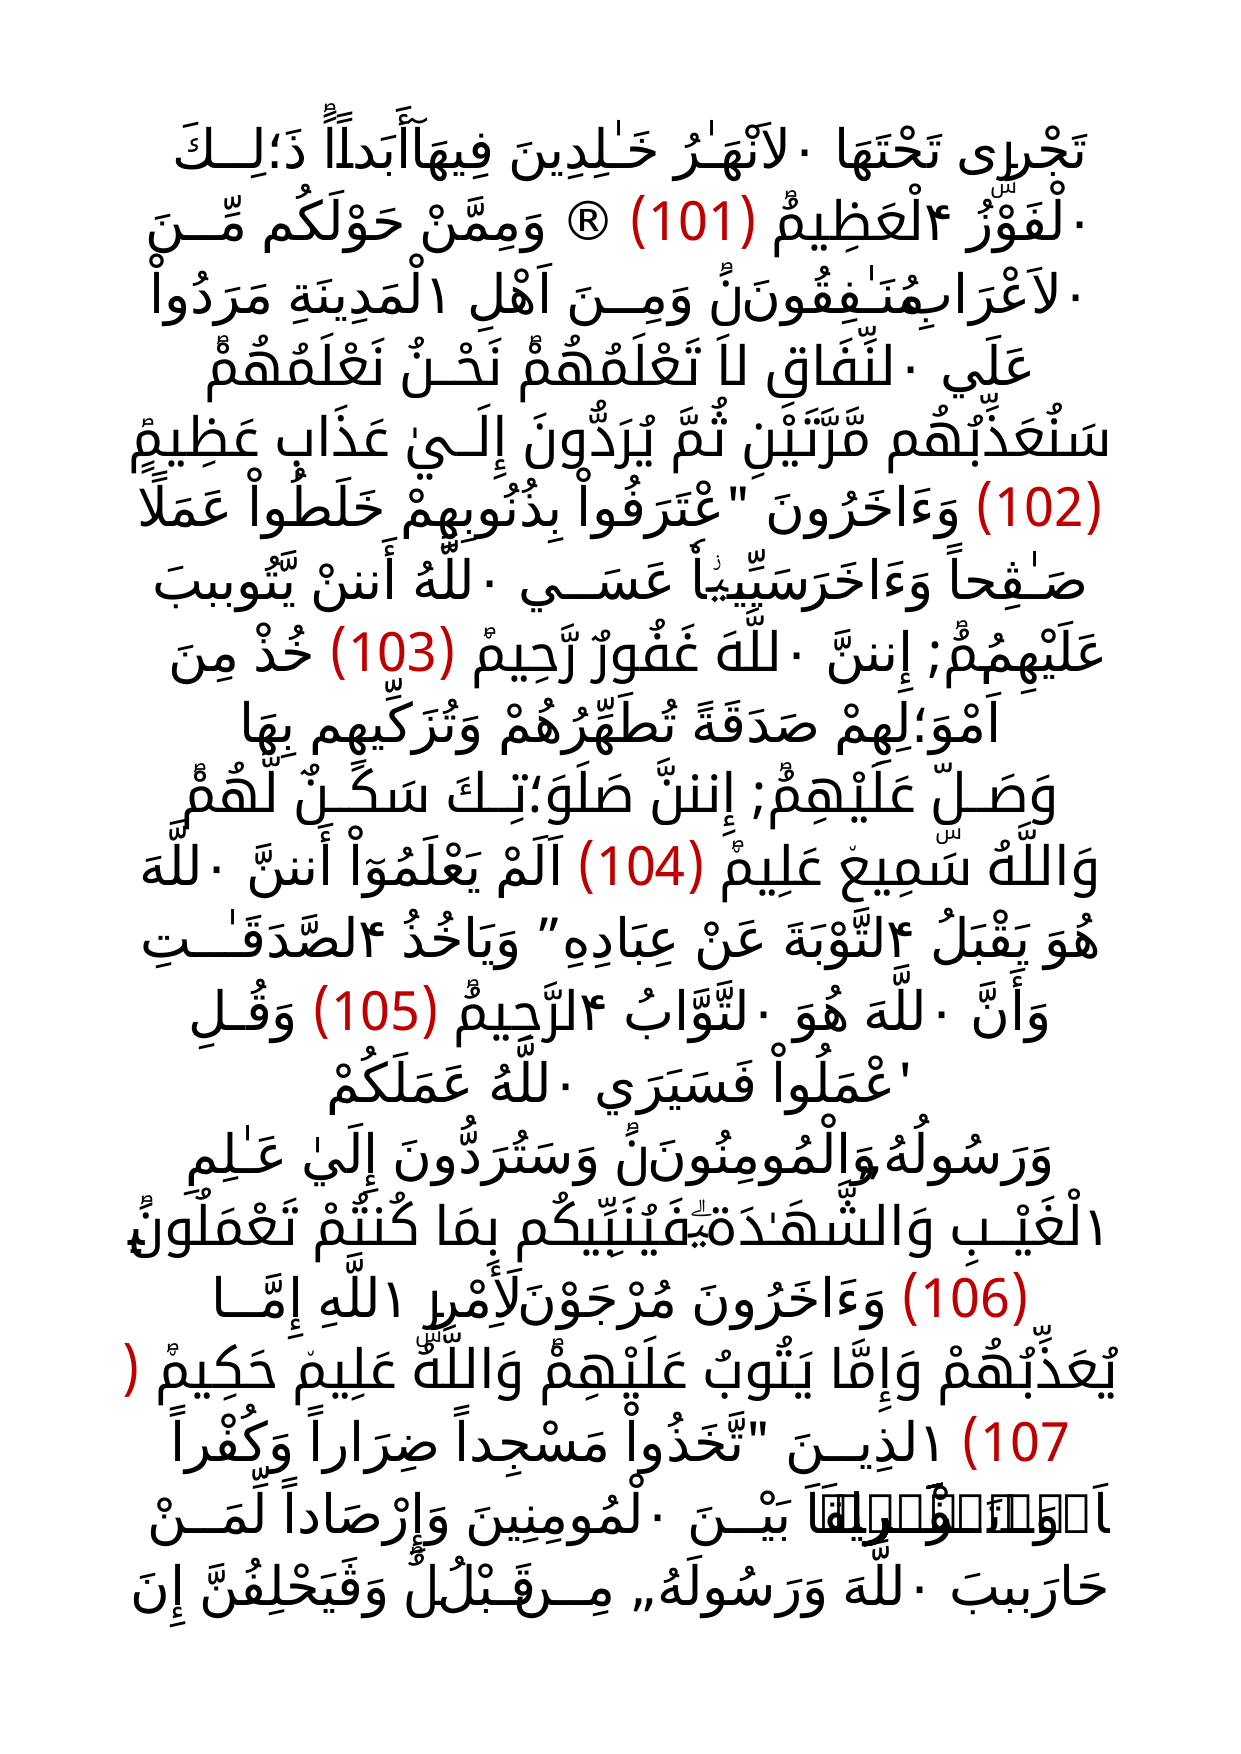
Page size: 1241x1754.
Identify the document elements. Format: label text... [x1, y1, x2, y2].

text وَتَعْلَمَ ۰لْكَـٰذِبِينَؐ (43) لاَ يَسْتَـٰذِنُــكَ ۰لذِينَ يُومِنُونَ بِاللَّهِ وَالْيَوْمِ ۱لاَخِرۣ أَنْ يُّجَـٰهِدُواْ بِأَمْوَ؛لِهِمْ وَأَنفُسِهِمْؐ وَاللَّهُ عَلِيمٛ بِالْمُتَّقِينَؐ (44) إِنَّمَا يَسْتَـٰذِنُــكَ ۰لذِيــنَ لاَ يُومِنُونَ بِاللَّهِ وَالْيَوْمِ ۱لاَخِرۣ وَارْتَابَــتْ قُلُوبُهُمْ فَهُمْ فِى رَيْبِهِمْ يَتَرَدَّدُونَؐ (45) © وَلَوَ اَرَادُواْ ۴لْخُرُوجَ لَأَعَدُّواْ لَهُ„ عُدَّةًؐ وَچَكِــن كَرۣهَ ۰للَّهُ èنۢبِعَاثَهُمْ فَثَبَّطَهُمْ وَقِيــلَ ۸قْعُدُواْ مَعَ ۰لْقَـٰعِدِينَؐ (46) لَوْ خَرَجُواْ فِيكُم مَّا زَادُوكُمُ; إِلاَّ خَبَالًا وَلَأَوْضَعُواْ خِچَلَكُمْ يَبْغُونَكُمُ ۴لْفِتْنَةَ وَفِيكُمْ سَمَّـٰعُونَ لَهُمْؐ وَاللَّهُ عَلِيمٛ بِالظَّـٰلِمِينَؐ (47) لَقَدِ 'بْتَغَوُاْ ۴لْفِتْنَةَ مِــن قَـبْلُ وَقَلَّبُواْ لَــكَ ۰لاُمُورَ حَتَّيٰ جَآءَ ۰لْحَقُّ وَظَهَرَ أَمْرُ ۴للَّهِ وَهُمْ كَـٰرۣهُونَؐ (48) وَمِنْهُم مَّـنْ يَّقُولُ èيذَن لِّى وَلاَ تَفْتِنِّىٓؐ أَلاَ فِى ۱لْفِتْنَةِ سَقَطُواْؐ وَإِنَّ جَهَنَّمَ ڤَمُحِيطَةٛ بِالْكۭـٰفِـرۣينَؐ (49) إِن تُصِبْــكَ حَسَنَةٌ تَسُؤْهُمْؐ وَإِن تُصِبْــكَ مُصِيبَةٌ يَقُولُواْ قَدَ اَخَذْنَآ أَمْرَنَا مِــن قَـبْلُ وَيَتَوَلَّواْ وَّهُمْ فَرۣحُونَؐ (50) قُل لَّنْ يُّصِيبَنَآ إِلاَّ مَا كَتَــبَ ۰للَّهُ لَنَاؐ هُوَ مَوْلۭيٰنَاؐ وَعَلَــي ۰للَّهِ فَلْيَتَوَكَّلِ ۱لْمُومِنُونَؐ (51) قُلْ هَلْ تَرَبَّصُونَ بِنَآ إِلٓاَّ إِحْدَييي ۰لْحُسْنَيَيْنِؐ وَنَحْنُ نَتَرَبَّصُ بِكُمُ; أَنْ يُّـصِيبَكُمُ ۴للَّهُ بِعَذَابببٍ مِّنْ عِندِهِ“ أَوْ بِأَيْدِينَاؐ فَتَرَبَّصُوٓاْؐ إِنَّا مَعَكُم مُّتَرَبِّصُونَؐ (52) قُلَ اَنفِقُواْ طَوْعاٗ اَوْ كَرْهاً لَّنْ يُّتَقَبَّــلَ مِنكُمُؐ; إِنَّكُمْ كُنتُمْ قَوْماً فَـٰسِقِينَؐ (53) وَمَا مَنَعَهُمُ; أَننن تُقْبَـلَ مِنْهُمْ نَفَقَـٰتُهُمُ; إِلٓاَّ أَنَّهُمْ كَفَرُواْ بِاللَّهِ وَبِرَسُولِهِ” وَلاَ يَاتُونَ ۰لصَّلَوٰةَ إِلاَّ وَهُمْ كُسَالۭيٰ وَلاَ يُنفِقُونَ إِلاَّ وَهُمْ كَـٰرۣهُونَؐ (54) ® فَلاَ تُعْجِبْــكَ أَمْوَ؛لُهُمْ وَلآَ أَوْچَدُهُمُؐ; إِنَّمَا يُرۣيدُ ۴للَّهُ لِيُعَذِّبَهُم بِهَا فِى ۱لْحَيَوٰةِ ۱لدُّنْيۭا وَتَزْهَــقَ أَنفُسُهُمْ وَهُمْ كَـٰفِرُونَؐ (55) وَيَحْلِفُونَ بِاللَّهِ إِنَّهُمْ لَمِنكُمْ وَمَا هُم مِّنكُمْ وَچَكِنَّهُمْ قَوْمٌ يَفْرَقُونَؐ (56) لَوْ يَجِدُونَ مَڤْجَــٔاٗ اَوْ مَغَـٰرَ؛تتتٖ اَوْ مُدَّخَلًا لَّوَلَّوۣاْ اِلَيْهِ وَهُمْ يَـجْمَحُونَؐ (57) وَمِنْهُم مَّنْ يَّلْمِزُكككَ فِى ۱لصَّدَقَـٰــتِ فَإِنننُ ۷عْطُواْ مِنْهَا رَضُواْ وَإِن لَّمْ يُعْطَوْاْ مِنْهَآ إِذَا هُمْ يَسْخَطُونَؐ (58) وَلَوَ اَنَّهُمْ رَضُواْ مَآ ءَاتۭيٰهُمُ ۴للَّهُ وَرَسُولُهُ„ وَقَالُواْ حَسْبُنَا ۰للَّهُ سَيُوتِينَا ۰للَّهُ مِن فَضْلِهِ” وَرَسُولُهُؐ; إِنَّـآ إِلَــي ۰للَّهِ رَ؛غِبُونَؐ (59) إِنَّمَا ۰لصَّدَقَـٰــتُ لِلْفُقَرَآءِ وَالْمَسَـٰكِينِ وَالْعَـٰمِلِيــنَ عَلَيْهَا وَالْمُوَ۬لَّفَةِ قُلُوبُهُمْ وَفِى ۱لرّۣقَابببِ وَالْغَـٰرۣمِينَ وَفِى سَبِيلِ ۱للَّهِ وَابْـنِ ۱لسَّبِيلِ فَرۣيضَةً مِّــنَ ۰للَّهِؐ وَاللَّهُ عَلِيم٘ حَكِيمٌؐ (60) ¥ وَمِنْهُمُ ۴لذِينَ يُوذُونَ ۰لنَّبِىٓءَ وَيَقُولُونَ هُوَ ٱُذْنٌؐ قُــلُ ۷ذْنُ خَيْرٍ لَّكُمْ يُومِنُ بِاللَّهِ وَيُومِـنُ لِلْمُومِنِينَ وَرَحْمَةٌ لِّلذِيــنَ ءَامَنُواْ مِنكُمْؐ وَالذِينَ يُوذُونَ رَسُولَ ۰للَّهِ لَهُمْ عَذَاب٘ اَلِيمٌؐ (61) يَحْلِفُونَ بِاللَّهِ لَكُمْ لِيُرْضُوكُمْ وَاللَّهُ وَرَسُولُهُ; أَحَقُّ أَنْ يُّرْضُوهُ إِننن كَانُواْ مُومِنِينَؐ (62) أَلَمْ يَعْلَمُوٓاْ أَنَّهُ„ مَنْ يُّحَادِدِ ۱للَّهَ وَرَسُولَهُ„ فَأَنننَّ لَهُ„ نَارَ جَهَنَّمَ خَـٰلِداً فِيهَاؐ ذَ؛لِكَ ۰لْخِزْيُ ۴لْعَظِيمُؐ (63) يَحْذَرُ ۴لْمُنَـٰفِقُونَ أَن تُنَزَّلَ عَلَيْهِمْ سُورَةٌ تُنَبِّيؖهُم بِمَا فِى قُلُوبِهِمْؐ قُلِ 'سْتَهْزۣءُوٓاْؐ إِنننَّ ۰للَّهَ مُخْرۣجٌ مَّا تَحْذَرُونَؐ (64) وَلَـئِــن سَأَلْتَهُمْ لَيَقُولُنَّ إِنَّمَا كُنَّا نَخُوضُ وَنَلْعَبُؐ قُـلَ اَبِاللَّهِ وَءَايَـٰتِهِ” وَرَسُولِهِ” كُنتُمْ تَسْتَهْزۣءُونَؐ (65) لاَ تَعْتَذِرُواْؐ قَدْ كَفَرْتُم بَعْدَ إِيمَـٰنِكُمُؐ; إِنْ يُّعْفَ عَــن طَآئِفَةٍ مِّنكُمْ تُعَذَّبْ طَآئِفَةٛ بِأَنَّهُمْ كَانُواْ مُجْرۣمِيـنَؐ (66) ۰لْمُنَـٰفِقُونَ وَالْمُنَـٰفِقَـٰــتُ بَعْضُهُم مِّـنۢ بَعْـضٍ يَامُرُونَ بِالْمُنكَرۣ وَيَنْهَوْنَ عَـنِ ۱لْمَعْرُوفِ وَيَقْبِضُونَ أَيْدِيَهُمْ نَسُواْ ۴للَّهَ فَنَسِيَهُمُؐ; إِنننَّ ۰لْمُنَـٰفِقِيــنَ هُمُ ۴لْفَـٰسِقُونَؐ (67) وَعَدَ ۰للَّهُ ۴لْمُنَـٰفِقِينَ وَالْمُنَـٰفِقَـٰــتِ وَالْكُفَّارَ نَارَ جَهَنَّمَ خَـٰلِدِينَ فِيهَاؐ هِــيَ حَسْبُهُمْؐ وَلَعَنَهُمُ ۴للَّهُؐ وَلَهُمْ عَذَابببٌ مُّقِيمٌؐ (68) كَالذِيــنَ مِـن قَبْلِكُمْ كَانُوٓاْ أَشَدَّ مِنكُمْ قُوَّةً وَأَكْثَرَ أَمْوَ؛لًا وَأَوْچَداً فَاسْتَمْتَعُواْ بِخَچَقِهِمْ فَاسْتَمْتَعْتُم بِخَچَقِكُمْ كَمَا "سْتَمْتَعَ ۰لذِينَ مِن قَبْلِكُم بِخَچَقِهِمْ وَخُضْتُمْ كَاﻟ﮲ خَاضُوٓاْؐ ٱُوْلَئِكَ حَبِطَــتَ اَعْمَـٰلُهُمْ فِى ۱لدُّنْيۭا وَالاَخِرَةِؐ وَٱُوْلَئِكَ هُمُ ۴لْخَـٰسِرُونَؐ (69) ® أَلَمْ يَاتِهِمْ نَبَٱُ ۴لذِيــنَ مِـن قَبْلِهِمْ قَوْمِ نُوحٍ وَعَادٍ وَثَمُودَ (70) وَقَوْمِ إِبْرَ؛هِيمَ وَأَصْحَـٰــبِ مَدْيَنَ وَالْمُوتَفِكَـٰــتِؐ أَتَتْهُمْ رُسُلُهُم بِالْبَيِّنَـٰــتِؐ فَمَا كَانَ ۰للَّهُ لِيَظْلِمَهُمْؐ وَچَكِن كَانُوٓاْ أَنفُسَهُمْ يَظْلِمُونَؐ (71) وَالْمُومِنُونَ وَالْمُومِنَـٰــتُ بَعْضُهُمُ; أَوْلِيَآءُ بَعْضٍؐ يَامُرُونَ بِالْمَعْرُوفِ وَيَنْهَوْنَ عَنِ ۱لْمُنكَرۣ وَيُقِيمُونَ ۰لصَّلَوٰةَ وَيُوتُونَ ۰لزَّكَوٰةَ وَيُطِيعُونننَ ۰للَّهَ وَرَسُولَهُؐ; ٱُوْلَئِــكَ سَيَرْحَمُهُمُ ۴للَّهُؐ إِنننَّ ۰للَّهَ عَزۣيز٘ حَكِيمٌؐ (72) وَعَدَ ۰للَّهُ ۴لْمُومِنِينَ وَالْمُومِنَـٰتِ جَنَّـٰــتٍ تَجْرۣى مِــن تَحْتِهَا ۰لاَنْهَـٰرُ خَـٰلِدِيــنَ فِـيهَا وَمَسَـٰكِــنَ طَيِّبَةً فِى جَنَّـٰــتِ عَدْنٍؐ وَرۣضْوَ؛نٌ مِّــنَ ۰للَّهِ أَكْبَرُؐ ذَ؛لِــكَ هُوَ ۰لْفَوْزُ ۴لْعَظِيمُؐ (73) يَـٰٓأَيُّهَا ‏ ۰لنَّبِىٓءُ جَـٰهِدِ ۱لْكُفَّارَ وَالْمُنَـٰفِقِينَ وَاغْلُظْ عَلَيْهِمْؐ وَمَأْوۭيٰهُمْ جَهَنَّمُؐ وَبِيــسَ ۰لْمَصِيرُؐ (74) يَحْلِفُونَ بِاللَّهِ مَا قَالُواْؐ وَلَقَدْ قَالُواْ كَلِمَةَ ۰لْكُفْرۣ وَكَفَرُواْ بَعْدَ إِسْچَمِهِمْ وَهَمُّواْ بِمَا لَمْ يَنَالُواْؐ وَمَا نَقَمُوٓاْ إِلٓاَّ أَنَ اَغْنۭيٰهُمُ ۴للَّهُ وَرَسُولُهُ„ مِن فَضْلِهِؐ” فَإِنْ يَّتُوبُواْ يَــكُ خَيْراً لَّهُمْؐ وَإِنْ يَّتَوَلَّوْاْ يُعَذِّبْهُمُ ۴للَّهُ عَذَاباٗ اَلِيماً فِى ۱لدُّنْيۭا وَالاَخِرَةِؐ وَمَا لَهُمْ فِى ۱لاَرْضضضِ مِنْ وَّلِيٍّ وَلاَ نَصِيرٍؐ (75) © وَمِنْهُم مَّــنْ عَـٰهَدَ ۰للَّهَ لَـئِــنَ —اتۭيٰنَا مِن فَضْلِهِ” لَنَصَّدَّقَنَّ وَلَنَكُونَــنَّ مِـنَ ۰ڤصَّـٰڤِحِينَؐ (76) فَلَمَّآ ءَاتۭيٰهُم مِّن فَضْلِهِ” بَخِلُواْ بِهِ” وَتَوَلَّواْ وَّهُم مُّعْرۣضُونَؐ (77) فَأَعْقَبَهُمْ نِفَاقاً فِى قُلُوبِهِمُ; إِلَيٰ يَوْمِ يَلْقَوْنَهُ„ بِمَآ أَخْلَفُواْ ۴للَّهَ مَا وَعَدُوهُ وَبِمَا كَانُواْ يَكْذِبُونَؐ (78) أَلَمْ يَعْلَمُوٓاْ أَنننَّ ۰للَّهَ يَعْلَمُ سِرَّهُمْ وَنَجْوۭيٰهُمْ وَأَنننَّ ۰للَّهَ عَچَّمُ ۴لْغُيُوبِؐ (79) ۱لذِينَ يَلْمِزُونَ ۰لْمُطَّوّۣعِينَ مِنَ ۰لْمُومِنِينَ فِى ۱لصَّدَقَـٰــتِ وَالذِينَ لاَ يَجِدُونَ إِلاَّ جُهْدَهُمْ فَيَسْخَرُونَ مِنْهُمْ سَخِرَ ۰للَّهُ مِنْهُمْؐ وَلَهُمْ عَذَاب٘ اَلِيم٘ؐ (80) 'سْتَغْفِرْ لَهُمُ; أَوْ لاَ تَسْتَغْفِرْ لَهُمُؐ; إِننن تَسْتَغْفِرْ لَهُمْ سَبْعِيــنَ مَرَّةً فَلَنْ يَّغْفِرَ ۰للَّهُ لَهُمْؐ ذَ؛لِــكَ بِأَنَّهُمْ كَفَرُواْ بِاللَّهِ وَرَسُولِهِؐ” وَاللَّهُ لاَ يَهْدِى ۱لْقَوْمَ ۰لْفَـٰسِقِينَؐ (81) فَرۣحَ ۰ڤْمُخَلَّفُونَ بِمَقْعَدِهِمْ خِچَفَ رَسُولِ ۱للَّهِ وَكَرۣهُوٓاْ أَنْ يُّجَـٰهِدُواْ بِأَمْوَ؛لِهِمْ وَأَنفُسِهِمْ فِى سَبِيلِ ۱للَّهِ وَقَالُواْ لاَ تَنفِرُواْ فِى ۱لْحَرّۣؐ قُلْ نَارُ جَهَنَّمَ أَشَدُّ حَرّاً لَّوْ كَانُواْ يَفْقَهُونَؐ (82) فَڤْيَضْحَكُواْ قَلِيلًا وَلْيَبْكُواْ كَثِيراً جَزَآءَۢ بِمَا كَانُواْ يَكْسِبُونَؐ (83) فَإِن رَّجَعَكَ ۰للَّهُ إِلَــيٰ طَآئِفَةٍ مِّنْهُمْ فَاسْتَـٰذَنُوكككَ ڤِڤْخُرُوجِ فَقُل لَّن تَخْرُجُواْ مَعِــيَ أَبَداً وَلَــن تُقَـٰتِلُواْ مَعِى عَدُوّاٗؐ اِنَّكُمْ رَضِيتُم بِالْقُعُودِ أَوَّلَ مَرَّةٍؐ فَاقْعُدُواْ مَعَ ۰لْخَـٰلِفِينَؐ (84) وَلاَ تُصَــلّۣ عَلَيٰٓ أَحَدٍ مِّنْهُم مَّاتتتَ أَبَداً وَلاَ تَقُمْ عَلَيٰ قَبْرۣهِؐ“ إِنَّهُمْ كَفَرُواْ بِاللَّهِ وَرَسُولِهِ” وَمَاتُواْ وَهُمْ فَـٰسِقُونَؐ (85) ® وَلاَ تُعْجِبْــكَ أَمْوَ؛لُهُمْ وَأَوْچَدُهُمُؐ; إِنَّمَا يُرۣيدُ ۴للَّهُ أَنْ يُّعَذِّبَهُم بِهَا فِى ۱لدُّنْيۭا وَتَزْهَــقَ أَنفُسُهُمْ وَهُمْ كَـٰفِرُونَؐ (86) وَإِذَآ ٱُنزۣلَــتْ سُورَة٘ اَنَ —امِنُواْ بِاللَّهِ وَجَـٰهِدُواْ مَعَ رَسُولِهِ 'سْتَـٰذَنَــكَ ٱُوْلُواْ ۴لطَّوْلِ مِنْهُمْ وَقَالُواْ ذَرْنَا نَكُن مَّعَ ۰لْقَـٰعِدِينَؐ (87) رَضُواْ بِأَنْ يَّكُونُواْ مَعَ ۰لْخَوَالِـفِؐ وَطُبِعَ عَلَــيٰ قُلُوبِهِمْ فَهُمْ لاَ يَفْقَهُونَؐ (88) چَكِنِ ۱لرَّسُولُ وَالذِيــنَ ءَامَنُواْ مَعَهُ„ جَـٰهَدُواْ بِأَمْوَ؛لِهِمْ وَأَنفُسِهِمْؐ وَٱُوْلَئِــكَ لَهُمُ ۴لْخَيْرَ؛تتتُؐ وَٱُوْلَئِــكَ هُمُ ۴ڤْمُفْڤِحُونَؐ (89) أَعَدَّ ۰للَّهُ لَهُمْ جَنَّـٰــتٍ تَجْرۣى مِــن تَحْتِهَا ۰لاَنْهَـٰرُ خَـٰلِدِينَ فِيهَاؐ ذَ؛لِكَ ۰لْفَوْزُ ۴لْعَظِيمُؐ (90) وَجَآءَ ۰لْمُعَذِّرُونَ مِــنَ ۰لاَعْرَابِ لِيُوذَنَ لَهُمْ وَقَعَدَ ۰لذِيــنَ كَذَبُواْ ۴للَّهَ وَرَسُولَهُؐ, سَيُصِيــبُ ۴لذِيــنَ كَفَرُواْ مِنْهُمْ عَذَاب٘ اَلِيمٌؐ (91) لَّيْــسَ عَلَي ۰لضُّعَفَآءِ وَلاَ عَلَي ۰لْمَرْضۭيٰ وَلاَ عَلَــي ۰لذِيــنَ لاَ يَجِدُونَ مَا يُنفِقُونَ حَرَج٘ اِذَا نَصَحُواْ لِلهِ وَرَسُولِهِؐ” مَا عَلَــي ۰ڤْمُحْسِنِينَ مِن سَبِيلٍؐ وَاللَّهُ غَفُورٌ رَّحِيمٌؐ (92) وَلاَ عَلَــي ۰لذِيــنَ إِذَا مَآ أَتَوْكَ ڤِتَحْمِلَهُمْ قُلْتَ لآَ أَجِدُ مَآ أَحْمِلُكُمْ عَلَيْهِؐ تَوَلَّواْ وَّأَعْيُنُهُمْ تَفِيضُ مِنَ ۰لدَّمْعِ حَزَناٗ اَلاَّ يَجِدُواْ مَا يُنفِقُونَؐ (93) ¤ إِنَّمَا ۰لسَّبِيلُ عَلَي ۰لذِينَ يَسْتَـٰذِنُونَــكَ وَهُمُ; أَغْنِيَآءُؐ رَضُواْ بِأَنْ يَّكُونُواْ مَعَ ۰لْخَوَالِفِؐ وَطَبَعَ ۰للَّهُ عَلَــيٰ قُلُوبِهِمْ فَهُمْ لاَ يَعْلَمُونَؐ (94) يَعْتَذِرُونَ إِلَيْكُمُ; إِذَا رَجَعْتُمُ; إِلَيْهِمْؐ قُــل لاَّ تَعْتَذِرُواْ لَن نُّومِــنَ لَكُمْؐ قَدْ نَبَّأَنَا ۰للَّهُ مِــنَ اَخْبۭارۣكُمْؐ وَسَيَرَييي ۰للَّهُ عَمَلَكُمْ وَرَسُولُهُؐ„ ثُمَّ تُرَدُّونَ إِلَــيٰ عَـٰلِمِ ۱لْغَيْــبِ وَالشَّهَـٰدَةِ فَيُنَبِّيؖكُم بِمَا كُنتُمْ تَعْمَلُونَؐ (95) سَيَحْلِفُونَ بِاللَّهِ لَكُمُ; إِذَا "نقَلَبْتُمُ; إِلَيْهِمْ لِتُعْرۣضُواْ عَنْهُمْؐ فَأَعْرۣضُواْ عَنْهُمُؐ; إِنَّهُمْ رۣجْسٌؐ وَمَأْوۭيٰهُمْ جَهَنَّمُؐ جَزَآءَۢ بِمَا كَانُواْ يَكْسِبُونَؐ (96) يَحْلِفُونَ لَكُمْ لِتَرْضَوْاْ عَنْهُمْ فَإِن تَرْضَوْاْ عَنْهُمْ فَإِنننَّ ۰للَّهَ لاَ يَرْضۭيٰ عَنِ ۱لْقَوْمِ ۱لْفَـٰسِقِينَؐ (97) ۰لاَعْرَابُ أَشَدُّ كُفْراً وَنِفَاقاً وَأَجْدَرُ أَلاَّ يَعْلَمُواْ حُدُودَ مَآ أَنزَلَ ۰للَّهُ عَلَيٰ رَسُولِهِؐ” وَاللَّهُ عَلِيـم٘ حَكِيمٌؐ (98) وَمِــنَ ۰لاَعْرَابببِ مَــنْ يَّتَّخِذُ مَا يُنفِقُ مَغْرَماً وَيَتَرَبَّصُ بِكُمُ ۴لدَّوَآئِرَؐ عَلَيْهِمْ دَآئِرَةُ ۴لسَّوْءِؐ وَاللَّهُ سَمِيع٘ عَلِيمٌؐ (99) وَمِــنَ ۰لاَعْرَابببِ مَنْ يُّومِـنُ بِاللَّهِ وَالْيَوْمِ ۱لاَخِرۣ وَيَتَّخِذُ مَا يُنفِقُ قُرُبَـٰــتٖ عِندَ ۰للَّهِ وَصَلَوَ؛تتتِ ۱لرَّسُولِؐ أَلآَ إِنَّهَا قُرُبَةٌ لَّهُمْؐ سَيُدْخِلُهُمُ ۴للَّهُ فِى رَحْمَتِهِؐ“ إِنننَّ ۰للَّهَ غَفُورٌ رَّحِيمٌؐ (100) وَالسَّـٰبِقُونَ ۰لاَوَّلُونَ مِــنَ ۰ڤْمُهَـٰجِرۣيـنَ وَالاَنصۭارۣ وَالذِينَ "تَّبَعُوهُم بِإِحْسَـٰنٍ رَّضِــيَ ۰للَّهُ عَنْهُمْ وَرَضُواْ عَنْهُؐ وَأَعَدَّ لَهُمْ جَنَّـٰــتٍ تَجْرۣى تَحْتَهَا ۰لاَنْهَـٰرُ خَـٰلِدِينَ فِيهَآ أَبَداًؐ ذَ؛لِــكَ ۰لْفَوْزُ ۴لْعَظِيمُؐ (101) ® وَمِمَّنْ حَوْلَكُم مِّــنَ ۰لاَعْرَابِ مُنَـٰفِقُونَؐ وَمِــنَ اَهْلِ ۱لْمَدِينَةِ مَرَدُواْ عَلَي ۰لنِّفَاقِ لاَ تَعْلَمُهُمْؐ نَحْــنُ نَعْلَمُهُمْؐ سَنُعَذِّبُهُم مَّرَّتَيْنِ ثُمَّ يُرَدُّونَ إِلَــيٰ عَذَابٖ عَظِيمٍؐ (102) وَءَاخَرُونَ "عْتَرَفُواْ بِذُنُوبِهِمْ خَلَطُواْ عَمَلًا صَـٰڤِحاً وَءَاخَرَ سَيِّيؗاٗ عَسَــي ۰للَّهُ أَنننْ يَّتُوبببَ عَلَيْهِمُؐ; إِنننَّ ۰للَّهَ غَفُورٌ رَّحِيم٘ؐ (103) خُذْ مِنَ اَمْوَ؛لِهِمْ صَدَقَةً تُطَهِّرُهُمْ وَتُزَكِّيهِم بِهَا وَصَــلّۣ عَلَيْهِمُؐ; إِنننَّ صَلَوَ؛تِــكَ سَكَــنٌ لَّهُمْؐ وَاللَّهُ سَمِيع٘ عَلِيم٘ؐ (104) اَلَمْ يَعْلَمُوٓاْ أَنننَّ ۰للَّهَ هُوَ يَقْبَلُ ۴لتَّوْبَةَ عَنْ عِبَادِهِ” وَيَاخُذُ ۴لصَّدَقَـٰــتِ وَأَنَّ ۰للَّهَ هُوَ ۰لتَّوَّابُ ۴لرَّحِيمُؐ (105) وَقُـلِ 'عْمَلُواْ فَسَيَرَي ۰للَّهُ عَمَلَكُمْ وَرَسُولُهُ„ وَالْمُومِنُونَؐ وَسَتُرَدُّونَ إِلَيٰ عَـٰلِمِ ۱لْغَيْــبِ وَالشَّهَـٰدَةِ فَيُنَبِّيؖكُم بِمَا كُنتُمْ تَعْمَلُونَؐ (106) وَءَاخَرُونَ مُرْجَوْنَ لَأِمْرۣ ۱للَّهِ إِمَّــا يُعَذِّبُهُمْ وَإِمَّا يَتُوبُ عَلَيْهِمْؐ وَاللَّهُ عَلِيم٘ حَكِيم٘ؐ (107) ۱لذِيــنَ "تَّخَذُواْ مَسْجِداً ضِرَاراً وَكُفْراً وَتَفْرۣيقاَۢ بَيْــنَ ۰لْمُومِنِينَ وَإِرْصَاداً لِّمَــنْ حَارَبببَ ۰للَّهَ وَرَسُولَهُ„ مِــن قَـبْلُؐ وَڤَيَحْلِفُنَّ إِنَ اَرَدْنَآ إِلاَّ ۰لْحُسْنۭيٰؐ وَاللَّهُ يَشْهَدُ إِنَّهُمْ لَكَـٰذِبُونَؐ (108) لاَ تَقُمْ فِيهِ أَبَداًؐ ڤَّمَسْجِد٘ ۷سِّــسَ عَلَي ۰لتَّقْوۭيٰ مِنَ اَوَّلِ يَوْمٖ اَحَقُّ أَن تَقُومَ فِيهِؐ فِيهِ رۣجَالٌ يُحِبُّونَ أَنننْ يَّتَطَهَّرُواْؐ وَاللَّهُ يُحِبُّ ۴لْمُطَّهِّرۣينَؐ (109) أَفَمَنُ ۷سِّسَ بُنْيَـٰنُهُ„ عَلَيٰ تَقْوۭيٰ مِـــنَ ۰للَّهِ وَرۣضْوَ؛نٖ خَيْر٘ اَم مَّنُ ۷سِّسَ بُنْيَـٰنُهُ„ عَلَــيٰ شَفَا جُرُفٖ هۭارٍ فَانْهَارَ بِهِ” فِى نۭارۣ جَهَنَّمَؐ وَاللَّهُ لاَ يَهْدِى ۱لْقَوْمَ ۰لظَّـٰلِمِينَؐ (110) لاَ يَزَالُ بُنْيَـٰنُهُمُ ۴ﻟ﮲ بَنَوْاْ رۣيبَةً فِى قُلُوبِهِمُ; إِلٓاَّ أَننن تُقَطَّعَ قُلُوبُهُمْؐ وَاللَّهُ عَلِيم٘ حَكِيم٘ؐ (111) © اِنننَّ ۰للَّهَ "شْتَرۭيٰ مِــنَ ۰لْمُومِنِيــنَ أَنفُسَهُمْ وَأَمْوَ؛لَهُم بِأَنننَّ لَهُمُ ۴لْجَنَّةَؐ يُقَـٰتِلُونَ فِى سَبِيلِ ۱للَّهِ فَيَقْتُلُونَ وَيُقْتَلُونَ وَعْداٗ عَلَيْهِ حَقّاً فِى ۱لتَّوْرۭيٰةِ وَالِانجِيلِ وَالْقُرْءَانِؐ وَمَنَ اَوْفۭيٰ بِعَهْدِهِ” مِــنَ ۰للَّهِؐ فَاسْتَبْشِرُواْ بِبَيْعِكُمُ ۴ﻟ﮲ بَايَعْتُم بِهِؐ” وَذَ؛لِكَ هُوَ ۰لْفَوْزُ ۴لْعَظِيمُؐ (112) ۴لتَّـٰٓئِبُونَ ۰لْعَـٰبِدُونَ ۰لْحَـٰمِدُونَ ۰ڤسَّـٰٓئِـحُونَ ۰لرَّ؛كِعُونَ ۰لسَّـٰجِدُونَ ۰لاَمِرُونَ بِالْمَعْرُوفِ وَالنَّاهُونَ عَـنِ ۱لْمُنكَرۣ وَالْحَـٰفِظُونَ لِحُدُودِ ۱للَّهِؐ وَبَشِّرۣ ۱لْمُومِنِينَؐ (113) مَا كَانَ لِلنَّبِىٓءِ وَالذِيــنَ ءَامَنُوٓاْ أَنننْ يَّسْتَغْفِرُواْ لِلْمُشْرۣكِينَ وَلَوْ كَانُوٓاْ ٱُوْلِى قُرْبۭيٰ مِـنۢ بَعْدِ مَا تَبَيَّــنَ لَهُمُ; أَنَّهُمُ; أَصْحَـٰبُ ۴لْجَحِيمِؐ (114) وَمَا كَانَ "سْتِغْفَارُ إِبْرَ؛هِيمَ لَأِبِيهِ إِلاَّ عَن مَّوْعِدَةٍ وَعَدَهَآ إِيَّاهُؐ فَلَمَّا تَبَيَّــنَ لَهُ; أَنَّهُ„ عَدُوٌّ لِّلهِ تَبَرَّأَ مِنْهُؐ إِنَّ إِبْرَ؛هِيمَ لَأَوَّ؛ه٘ حَلِيمٌؐ (115) وَمَا كَانَ ۰للَّهُ لِيُضِلَّ قَوْماَۢ بَعْدَ إِذْ هَدۭيٰهُمْ حَتَّيٰ يُبَيِّــنَ لَهُم مَّا يَتَّقُونَؐ إِنننَّ ۰للَّهَ بِكُــلّۣ شَيْءٖ عَلِيم٘ؐ (116) اِنننَّ ۰للَّهَ لَهُ„ مُلْكُ ۴لسَّمَـٰوَ؛تِ وَالاَرْضِؐ يُحْىِ” وَيُمِيــتُؐ وَمَا لَكُم مِّن دُونِ ۱للَّهِ مِنْ وَّلِيٍّ وَلاَ نَصِيرٍؐ (117) ® لَّقَد تَّابببَ ۰للَّهُ عَلَــي ۰لنَّبِىٓءِ وَاڤْمُهَـٰجِرۣينَ وَالاَنصۭارۣ ۱لذِيــنَ "تَّبَعُوهُ فِى سَاعَةِ ۱لْعُسْرَةِ مِـنۢ بَعْدِ مَــا كَادَ تَزۣيغُ قُلُوبببُ فَرۣيـقٍ مِّنْهُمْ ثُمَّ تَابببَ عَلَيْهِمُ; إِنَّهُ„ بِهِمْ رَءُوفٌ رَّحِيمٌ (118) وَعَلَــي ۰لثَّچَثَةِ ۱لذِيــنَ خُلِّفُواْؐ حَتَّيٰٓ إِذَا ضَاقَــتْ عَلَيْهِمُ ۴لاَرْضُ بِمَا رَحُبَــتْ وَضَاقَتْ عَلَيْهِمُ; أَنفُسُهُمْ وَظَنُّوٓاْ أَن لاَّ مَلْجَأَ مِــنَ ۰للَّهِ إِلٓاَّ إِلَيْهِ ثُمَّ تَابَ عَلَيْهِمْ لِيَتُوبُوٓاْؐ إِنننَّ ۰للَّهَ هُوَ ۰لتَّوَّابُ ۴لرَّحِيمُؐ (119) يَـٰٓأَيُّهَا ۰لذِيــنَ ءَامَنُواْ èتَّقُواْ ۴للَّهَ وَكُونُواْ مَعَ ۰لصَّـٰدِقِـيـنَؐ (120) مَا كَانَ لَأِهْـلِ ۱لْمَدِينَةِ وَمَــنْ حَوْلَهُم مِّــنَ ۰لاَعْرَابِ أَنْ يَّتَخَلَّفُواْ عَن رَّسُولِ ۱للَّهِ وَلاَ يَرْغَبُواْ بِأَنفُسِهِمْ عَــن نَّفْسِهِؐ” ذَ؛لِــكَ بِأَنَّهُمْ لاَ يُصِيبُهُمْ ظَمَاءٌ وَلاَ نَصَــبٌ وَلاَ مَخْمَصَةٌ فِى سَبِيلِ ۱للَّهِ وَلاَ يَطَـُٔونَ مَوْطِيؗاً يَغِيظُ ۴لْكُفَّارَ وَلاَ يَنَالُونَ مِــنْ عَدُوٍّ نَّيْلٗا اِلاَّ كُتِبَ لَهُم بِهِ” عَمَــلٌ صَـٰلِح٘ؐ اِنَّ ۰للَّهَ لاَ يُضِيعُ أَجْرَ ۰ڤْمُحْسِنِيـنَؐ (121) وَلاَ يُنفِقُونَ نَفَقَةً صَغِيرَةً وَلاَ كَبِيرَةً وَلاَ يَقْطَعُونَ وَادِياٗ اِلاَّ كُتِبَ لَهُمْؐ لِيَجْزۣيَهُمُ ۴للَّهُ أَحْسَــنَ مَا كَانُواْ يَعْمَلُونَؐ (122) وَمَا كَانَ ۰لْمُومِنُونَ لِيَنفِرُواْ كَآفَّةًؐ فَلَوْلاَ نَفَرَ مِــن كُلِّ فِرْقَةٍ مِّنْهُمْ طَــآئِفَةٌ لِّيَتَفَقَّهُــواْ فِى ۱لدِّينِ وَلِيُنذِرُواْ قَوْمَهُــمُ; إِذَا رَجَعُوٓاْ إِلَيْهِمْ لَعَلَّهُمْ يَحْذَرُونَؐ (123) ¥ يَـٰٓأَيُّهَا ۰لذِينَ ءَامَنُواْ قَـٰتِلُواْ ۴لذِينَ يَلُونَكُم مِّــنَ ۰لْكُفّۭارۣ وَڤْيَجِدُواْ فِيكُمْ غِلْظَةًؐ وَاعْلَمُوٓاْ أَنننَّ ۰للَّهَ مَعَ ۰لْمُتَّقِينَؐ (124) وَإِذَا مَآ ٱُنزۣلَــتْ سُورَةٌ فَمِنْهُم مَّنْ يَّقُولُ أَيُّكُمْ زَادَتْهُ هَـٰذِهِ“ إِيمَـٰناًؐ فَأَمَّا ۰لذِيــنَ ءَامَنُواْ فَزَادَتْهُمُ; إِيمَـٰناً وَهُمْ يَسْتَبْشِرُونَؐ (125) وَأَمَّا ۰لذِيــنَ فِى قُلُوبِهِم مَّرَضٌ فَزَادَتْهُمْ رۣجْساٗ اِلَيٰ رۣجْسِهِمْ وَمَاتُواْ وَهُمْ كَـٰفِرُونَؐ (126) أَوَلاَ يَرَوْنَ أَنَّهُمْ يُفْتَنُونَ فِى كُــلّۣ عَامٍ مَّرَّةٗ اَوْ مَرَّتَيْنِ ثُمَّ لاَ يَتُوبُونَ وَلاَ هُمْ يَذَّكَّرُونَؐ (127) وَإِذَا مَآ ٱُنزۣلَــتْ سُورَةٌ نَّظَرَ بَعْضُهُمُ; إِلَيٰ بَعْـضٖ هَلْ يَرۭيٰكُم مِّــنَ اَحَدٍ ثُمَّ "نصَرَفُواْؐ صَرَفَ ۰للَّهُ قُلُوبَهُم بِأَنَّهُمْ قَوْمٌ لاَّ يَفْقَهُونَؐ (128) لَقَدْ جَآءَكُمْ رَسُولٌ مِّنَ اَنفُسِكُمْ عَزۣيز٘ عَلَيْهِ مَا عَنِتُّمْؐ حَرۣيــص٘ عَلَيْكُمؐ بِالْمُومِنِينَ رَءُوفٌ رَّحِيمٌؐ (129) فَإِن تَوَلَّوْاْ فَقُــلْ حَسْبِــيَ ۰للَّهُؐ لآَ إِچَهَ إِلاَّ هُوَؐ عَلَيْهِ تَوَكَّلْــتُؐ وَهُوَ رَبببُّ ۴لْعَرْشِ ۱لْعَظِيمِ (130) [118, 118, 1122, 1628]
